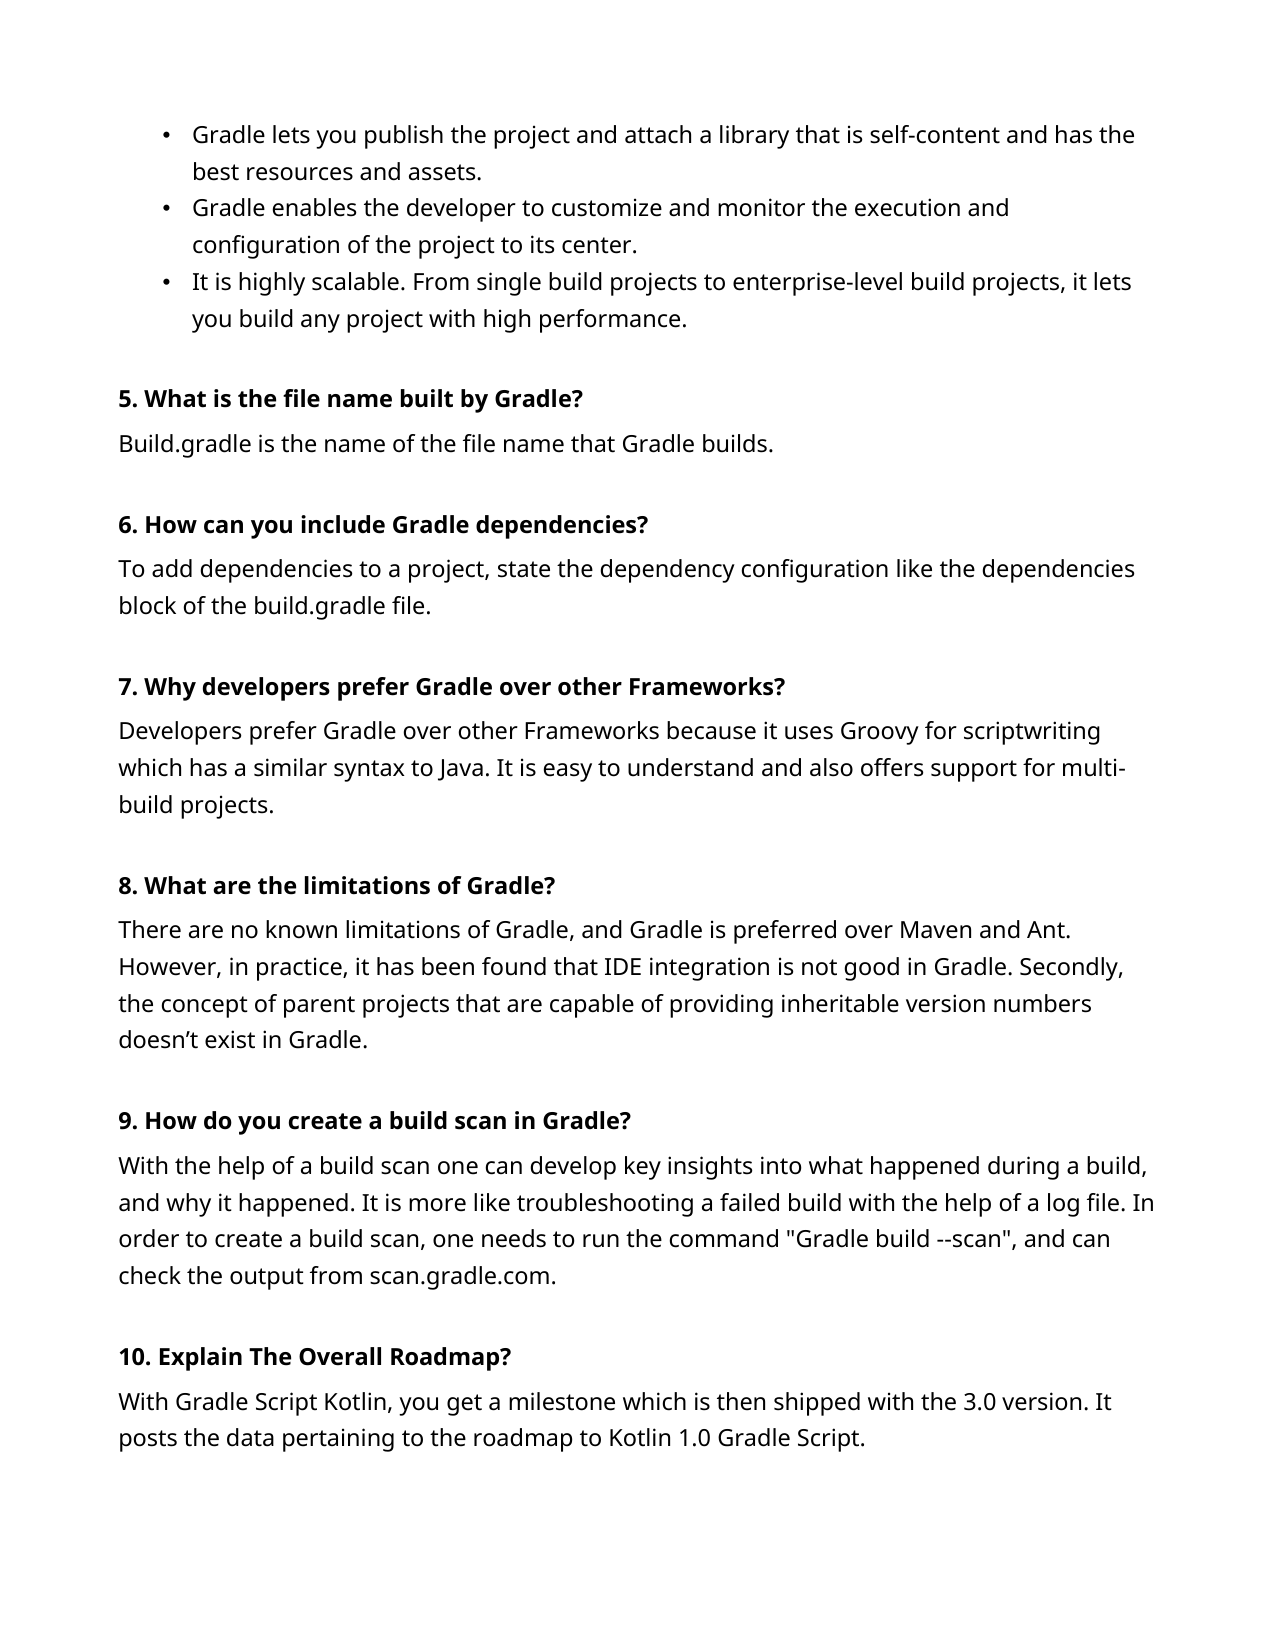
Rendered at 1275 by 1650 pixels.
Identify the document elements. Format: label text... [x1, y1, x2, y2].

text With the help of a build scan one can develop key insights into what happened during a build, and why it happened. It is more like troubleshooting a failed build with the help of a log file. In order to create a build scan, one needs to run the command "Gradle build --scan", and can check the output from scan.gradle.com. [118, 1149, 1157, 1291]
text With Gradle Script Kotlin, you get a milestone which is then shipped with the 3.0 version. It posts the data pertaining to the roadmap to Kotlin 1.0 Gradle Script. [118, 1385, 1157, 1453]
subtitle 10. Explain The Overall Roadmap? [118, 1340, 1157, 1372]
list Gradle enables the developer to customize and monitor the execution and configuration of the project to its center. [162, 192, 1157, 260]
text There are no known limitations of Gradle, and Gradle is preferred over Maven and Ant. However, in practice, it has been found that IDE integration is not good in Gradle. Secondly, the concept of parent projects that are capable of providing inheritable version numbers doesn’t exist in Gradle. [118, 913, 1157, 1056]
text To add dependencies to a project, state the dependency configuration like the dependencies block of the build.gradle file. [118, 553, 1157, 621]
subtitle 5. What is the file name built by Gradle? [118, 383, 1157, 415]
subtitle 7. Why developers prefer Gradle over other Frameworks? [118, 670, 1157, 702]
list Gradle lets you publish the project and attach a library that is self-content and has the best resources and assets. [162, 118, 1157, 187]
subtitle 9. How do you create a build scan in Gradle? [118, 1105, 1157, 1137]
subtitle 6. How can you include Gradle dependencies? [118, 508, 1157, 540]
text Build.gradle is the name of the file name that Gradle builds. [118, 427, 1157, 459]
text Developers prefer Gradle over other Frameworks because it uses Groovy for scriptwriting which has a similar syntax to Java. It is easy to understand and also offers support for multi-build projects. [118, 715, 1157, 820]
subtitle 8. What are the limitations of Gradle? [118, 869, 1157, 901]
list It is highly scalable. From single build projects to enterprise-level build projects, it lets you build any project with high performance. [162, 265, 1157, 334]
